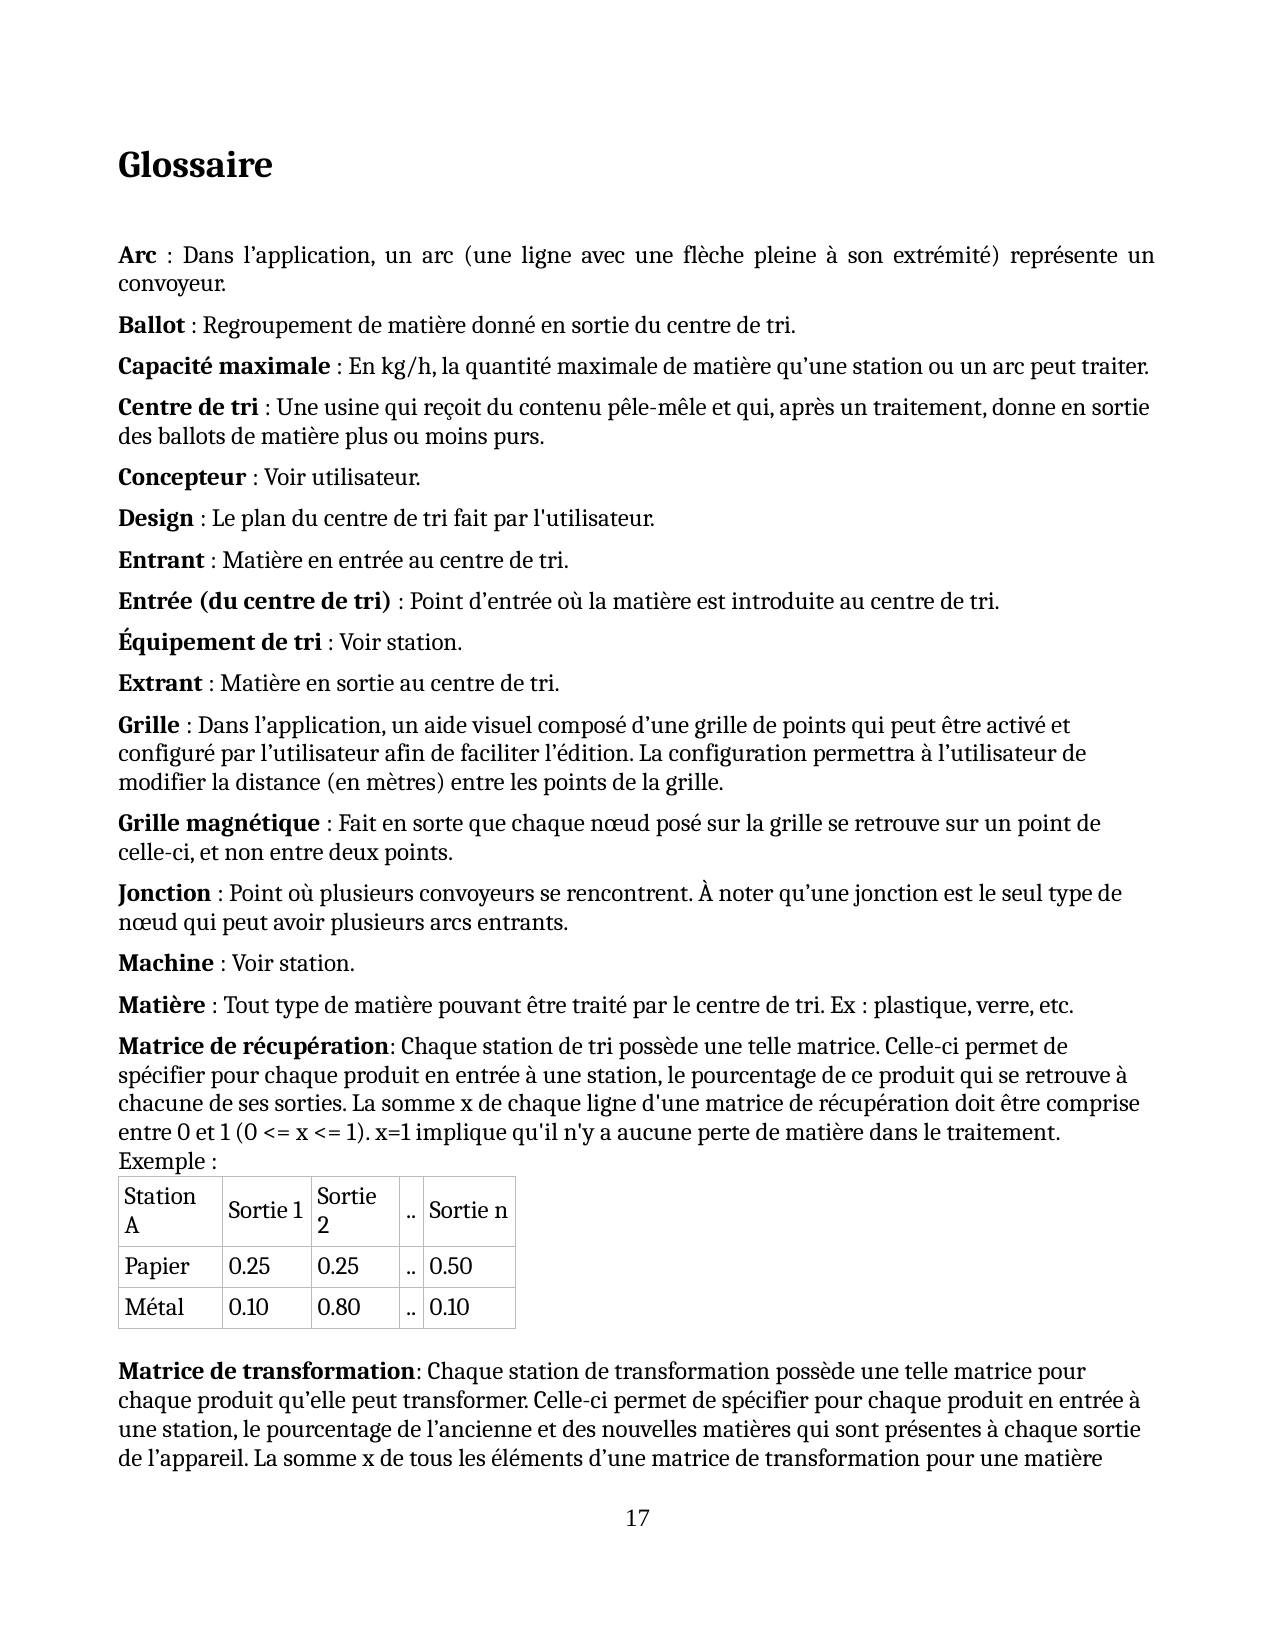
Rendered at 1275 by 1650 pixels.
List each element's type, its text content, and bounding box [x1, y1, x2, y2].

text Entrée (du centre de tri) : Point d’entrée où la matière est introduite au centre de tri. [118, 587, 1157, 616]
text Matière : Tout type de matière pouvant être traité par le centre de tri. Ex : plastique, verre, etc. [118, 991, 1157, 1019]
text Grille magnétique : Fait en sorte que chaque nœud posé sur la grille se retrouve sur un point de celle-ci, et non entre deux points. [118, 809, 1157, 867]
table_cell 0.25 [312, 1247, 399, 1287]
text Équipement de tri : Voir station. [118, 628, 1157, 657]
table_cell Métal [119, 1288, 222, 1328]
table_header Sortie n [424, 1177, 515, 1246]
table_cell 0.10 [223, 1288, 311, 1328]
table_header Station A [119, 1177, 222, 1246]
table_cell .. [400, 1247, 423, 1287]
text Centre de tri : Une usine qui reçoit du contenu pêle-mêle et qui, après un traitement, donne en sortie des ballots de matière plus ou moins purs. [118, 393, 1157, 451]
text Extrant : Matière en sortie au centre de tri. [118, 669, 1157, 698]
table_header .. [400, 1177, 423, 1246]
text Ballot : Regroupement de matière donné en sortie du centre de tri. [118, 311, 1157, 339]
text Matrice de transformation: Chaque station de transformation possède une telle matrice pour chaque produit qu’elle peut transformer. Celle-ci permet de spécifier pour chaque produit en entrée à une station, le pourcentage de l’ancienne et des nouvelles matières qui sont présentes à chaque sortie de l’appareil. La somme x de tous les éléments d’une matrice de transformation pour une matière [118, 1357, 1157, 1472]
table_cell 0.80 [312, 1288, 399, 1328]
text Arc : Dans l’application, un arc (une ligne avec une flèche pleine à son extrémité) représente un convoyeur. [118, 241, 1157, 298]
subtitle Glossaire [118, 143, 1157, 187]
table_cell 0.25 [223, 1247, 311, 1287]
text Design : Le plan du centre de tri fait par l'utilisateur. [118, 504, 1157, 533]
text Concepteur : Voir utilisateur. [118, 463, 1157, 492]
table_cell 0.50 [424, 1247, 515, 1287]
text Capacité maximale : En kg/h, la quantité maximale de matière qu’une station ou un arc peut traiter. [118, 352, 1157, 381]
table_header Sortie 2 [312, 1177, 399, 1246]
table_cell .. [400, 1288, 423, 1328]
text Grille : Dans l’application, un aide visuel composé d’une grille de points qui peut être activé et configuré par l’utilisateur afin de faciliter l’édition. La configuration permettra à l’utilisateur de modifier la distance (en mètres) entre les points de la grille. [118, 711, 1157, 797]
table_header Sortie 1 [223, 1177, 311, 1246]
text Jonction : Point où plusieurs convoyeurs se rencontrent. À noter qu’une jonction est le seul type de nœud qui peut avoir plusieurs arcs entrants. [118, 879, 1157, 937]
text Entrant : Matière en entrée au centre de tri. [118, 546, 1157, 574]
text Matrice de récupération: Chaque station de tri possède une telle matrice. Celle-ci permet de spécifier pour chaque produit en entrée à une station, le pourcentage de ce produit qui se retrouve à chacune de ses sorties. La somme x de chaque ligne d'une matrice de récupération doit être comprise entre 0 et 1 (0 <= x <= 1). x=1 implique qu'il n'y a aucune perte de matière dans le traitement. Exemple : [118, 1032, 1157, 1176]
table_cell 0.10 [424, 1288, 515, 1328]
text Machine : Voir station. [118, 949, 1157, 978]
table_cell Papier [119, 1247, 222, 1287]
